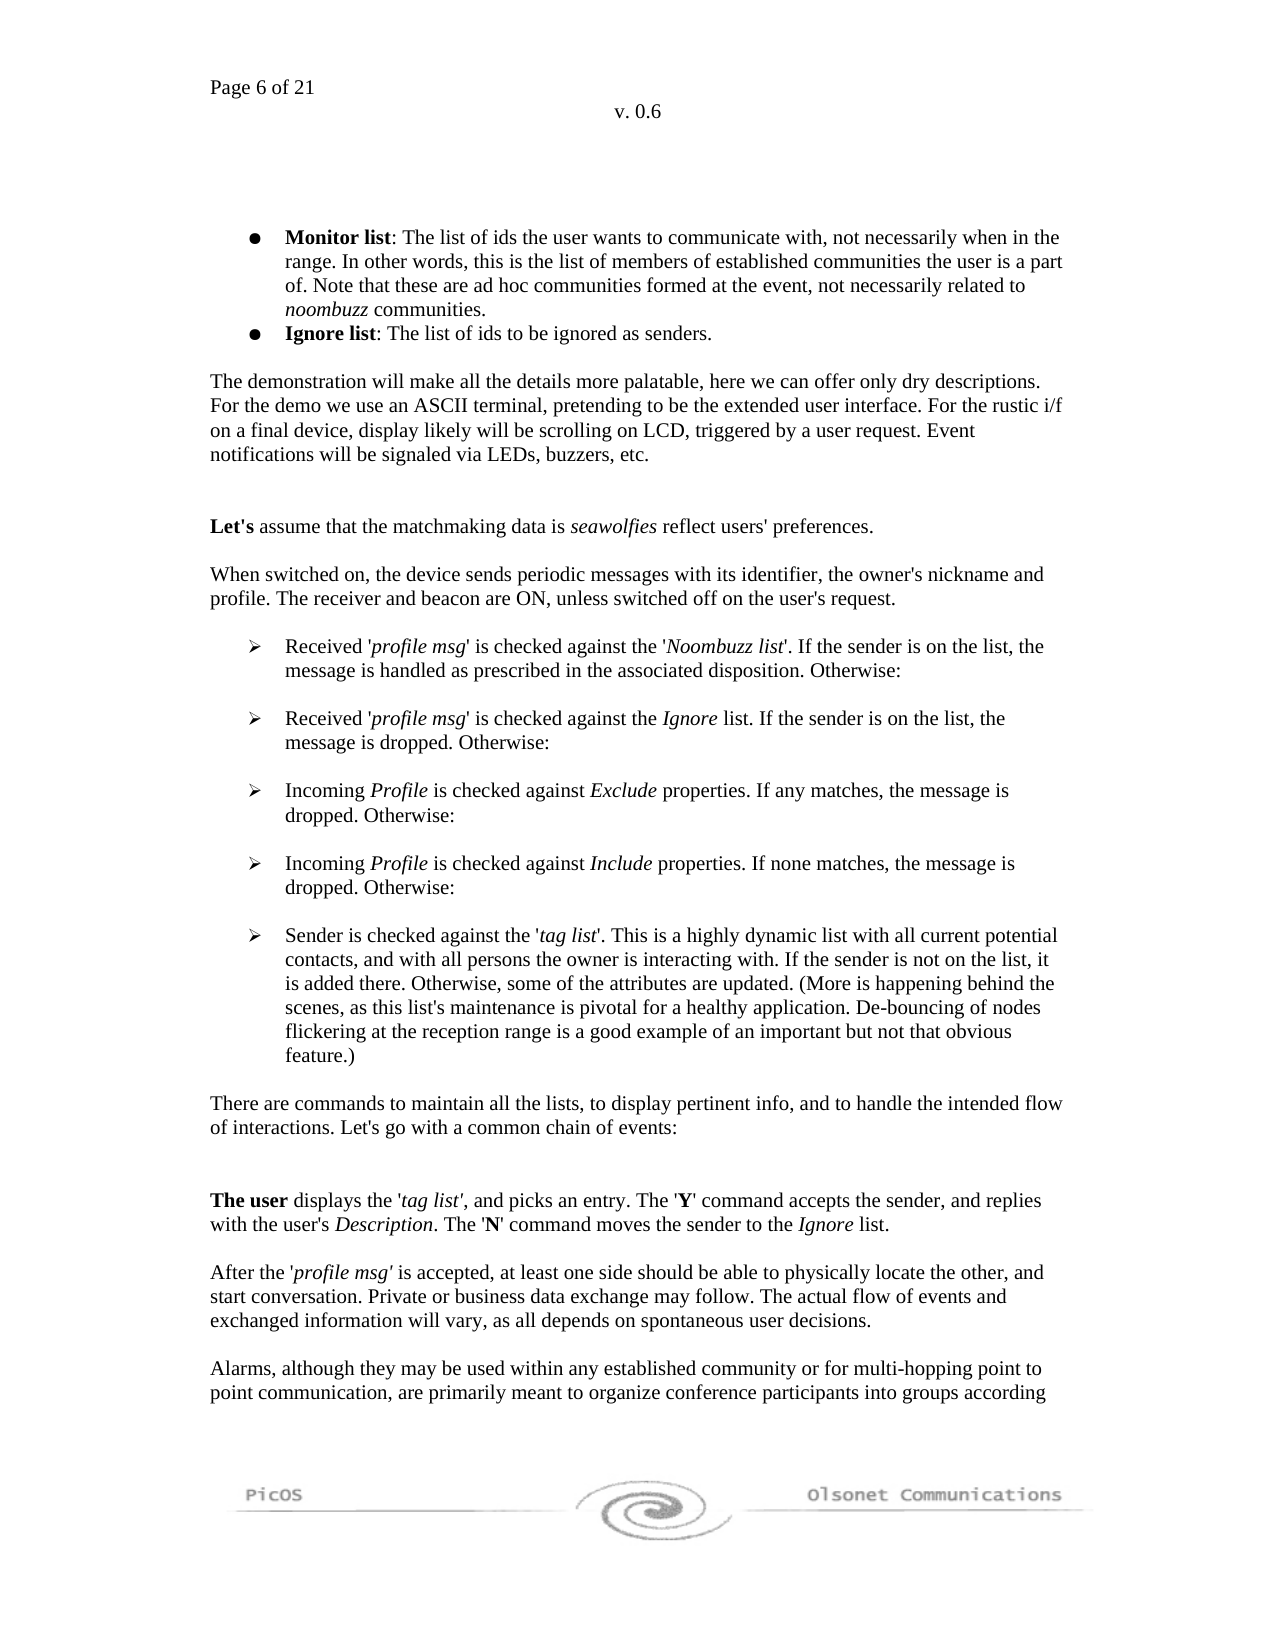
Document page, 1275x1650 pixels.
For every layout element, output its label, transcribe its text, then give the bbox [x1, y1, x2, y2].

text The demonstration will make all the details more palatable, here we can offer only dry descriptions. For the demo we use an ASCII terminal, pretending to be the extended user interface. For the rustic i/f on a final device, display likely will be scrolling on LCD, triggered by a user request. Event notifications will be signaled via LEDs, buzzers, etc. [210, 369, 1065, 466]
list Sender is checked against the 'tag list'. This is a highly dynamic list with all current potential contacts, and with all persons the owner is interacting with. If the sender is not on the list, it is added there. Otherwise, some of the attributes are updated. (More is happening behind the scenes, as this list's maintenance is pivotal for a healthy application. De-bouncing of nodes flickering at the reception range is a good example of an important but not that obvious feature.) [247, 923, 1065, 1067]
text There are commands to maintain all the lists, to display pertinent info, and to handle the intended flow of interactions. Let's go with a common chain of events: [210, 1091, 1065, 1139]
text After the 'profile msg' is accepted, at least one side should be able to physically locate the other, and start conversation. Private or business data exchange may follow. The actual flow of events and exchanged information will vary, as all depends on spontaneous user decisions. [210, 1260, 1065, 1332]
text The user displays the 'tag list', and picks an entry. The 'Y' command accepts the sender, and replies [210, 1187, 1065, 1212]
list Incoming Profile is checked against Exclude properties. If any matches, the message is dropped. Otherwise: [247, 778, 1065, 827]
text Alarms, although they may be used within any established community or for multi-hopping point to point communication, are primarily meant to organize conference participants into groups according [210, 1356, 1065, 1404]
list Incoming Profile is checked against Include properties. If none matches, the message is dropped. Otherwise: [247, 851, 1065, 899]
list Received 'profile msg' is checked against the 'Noombuzz list'. If the sender is on the list, the message is handled as prescribed in the associated disposition. Otherwise: [247, 634, 1065, 682]
list Received 'profile msg' is checked against the Ignore list. If the sender is on the list, the message is dropped. Otherwise: [247, 706, 1065, 754]
text with the user's Description. The 'N' command moves the sender to the Ignore list. [210, 1212, 1065, 1236]
text When switched on, the device sends periodic messages with its identifier, the owner's nickname and profile. The receiver and beacon are ON, unless switched off on the user's request. [210, 562, 1065, 610]
text Let's assume that the matchmaking data is seawolfies reflect users' preferences. [210, 514, 1065, 538]
list Ignore list: The list of ids to be ignored as senders. [247, 321, 1065, 345]
list Monitor list: The list of ids the user wants to communicate with, not necessarily when in the range. In other words, this is the list of members of established communities the user is a part of. Note that these are ad hoc communities formed at the event, not necessarily related to noombuzz communities. [247, 225, 1065, 321]
picture [226, 1464, 1094, 1566]
